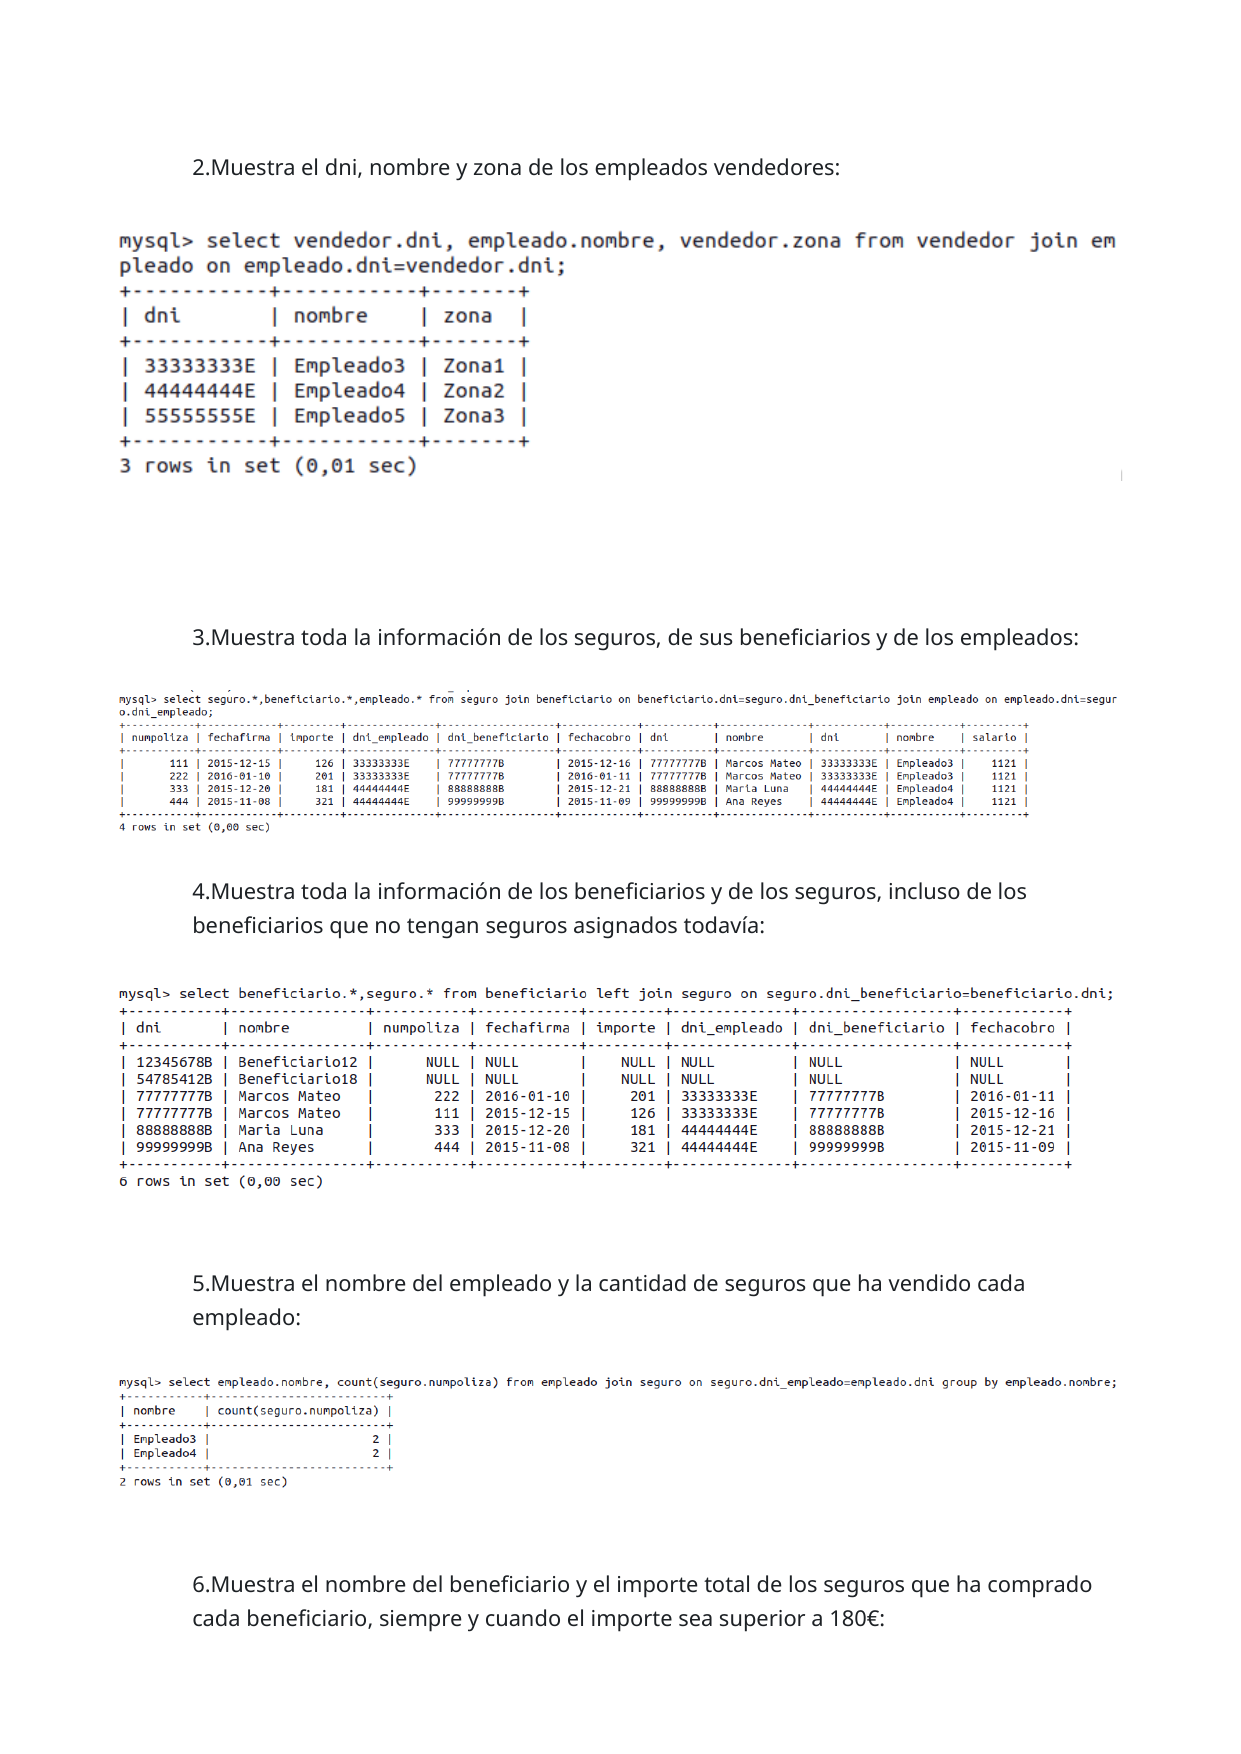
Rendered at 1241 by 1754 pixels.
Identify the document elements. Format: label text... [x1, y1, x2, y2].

picture [118, 1370, 1123, 1497]
picture [118, 690, 1123, 838]
list Muestra toda la información de los beneficiarios y de los seguros, incluso de los beneficiarios que no tengan seguros asignados todavía: [118, 876, 1122, 940]
list Muestra el nombre del empleado y la cantidad de seguros que ha vendido cada empleado: [118, 1268, 1122, 1332]
list Muestra el dni, nombre y zona de los empleados vendedores: [118, 152, 1122, 182]
list Muestra toda la información de los seguros, de sus beneficiarios y de los empleados: [118, 622, 1122, 651]
list Muestra el nombre del beneficiario y el importe total de los seguros que ha comprado cada beneficiario, siempre y cuando el importe sea superior a 180€: [118, 1569, 1122, 1633]
picture [118, 978, 1123, 1196]
picture [118, 220, 1123, 481]
